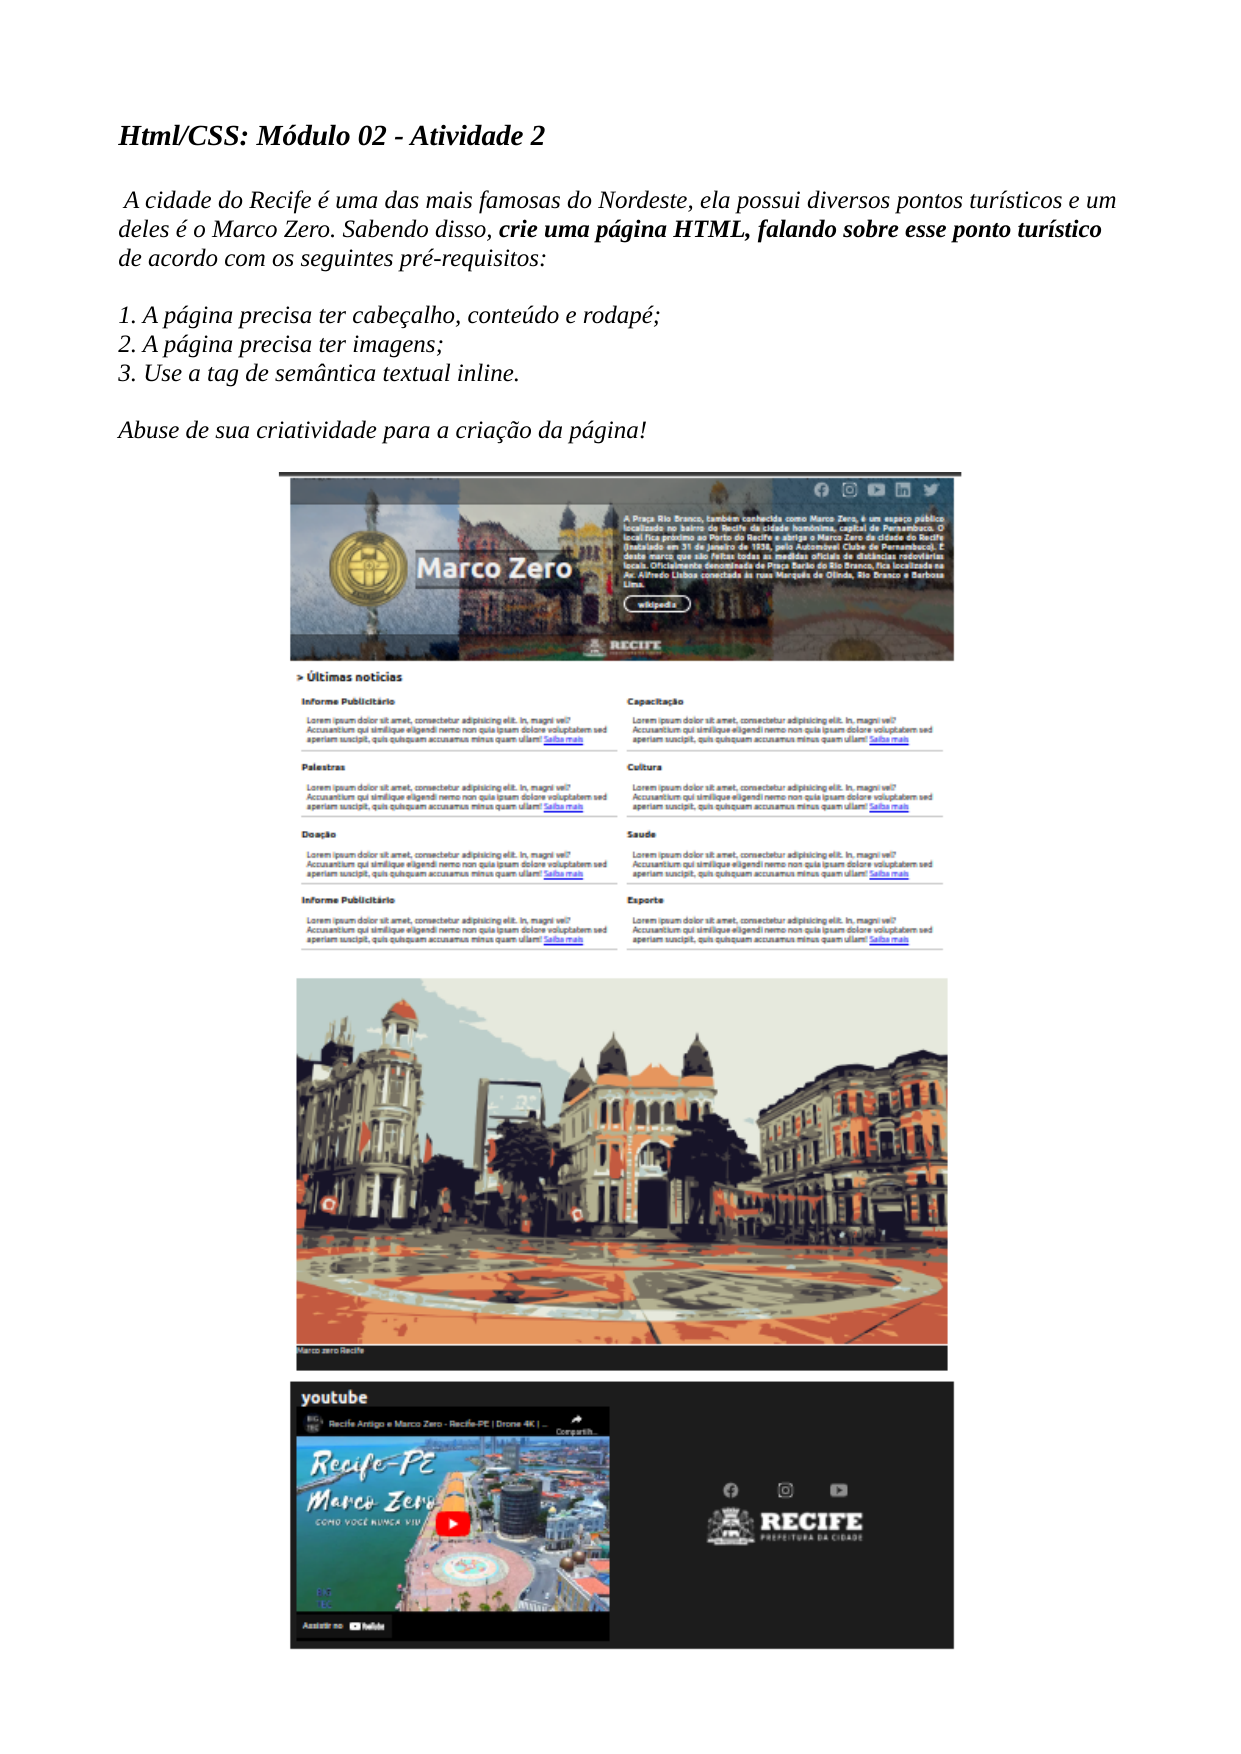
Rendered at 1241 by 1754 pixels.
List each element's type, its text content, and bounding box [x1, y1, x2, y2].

text Html/CSS: Módulo 02 - Atividade 2 [118, 118, 1122, 152]
text 3. Use a tag de semântica textual inline. [118, 358, 1122, 386]
picture [278, 472, 962, 1657]
text 1. A página precisa ter cabeçalho, conteúdo e rodapé; [118, 300, 1122, 329]
text Abuse de sua criatividade para a criação da página! [118, 415, 1122, 444]
text 2. A página precisa ter imagens; [118, 329, 1122, 358]
text A cidade do Recife é uma das mais famosas do Nordeste, ela possui diversos pontos turísticos e um deles é o Marco Zero. Sabendo disso, crie uma página HTML, falando sobre esse ponto turístico de acordo com os seguintes pré-requisitos: [118, 185, 1122, 271]
